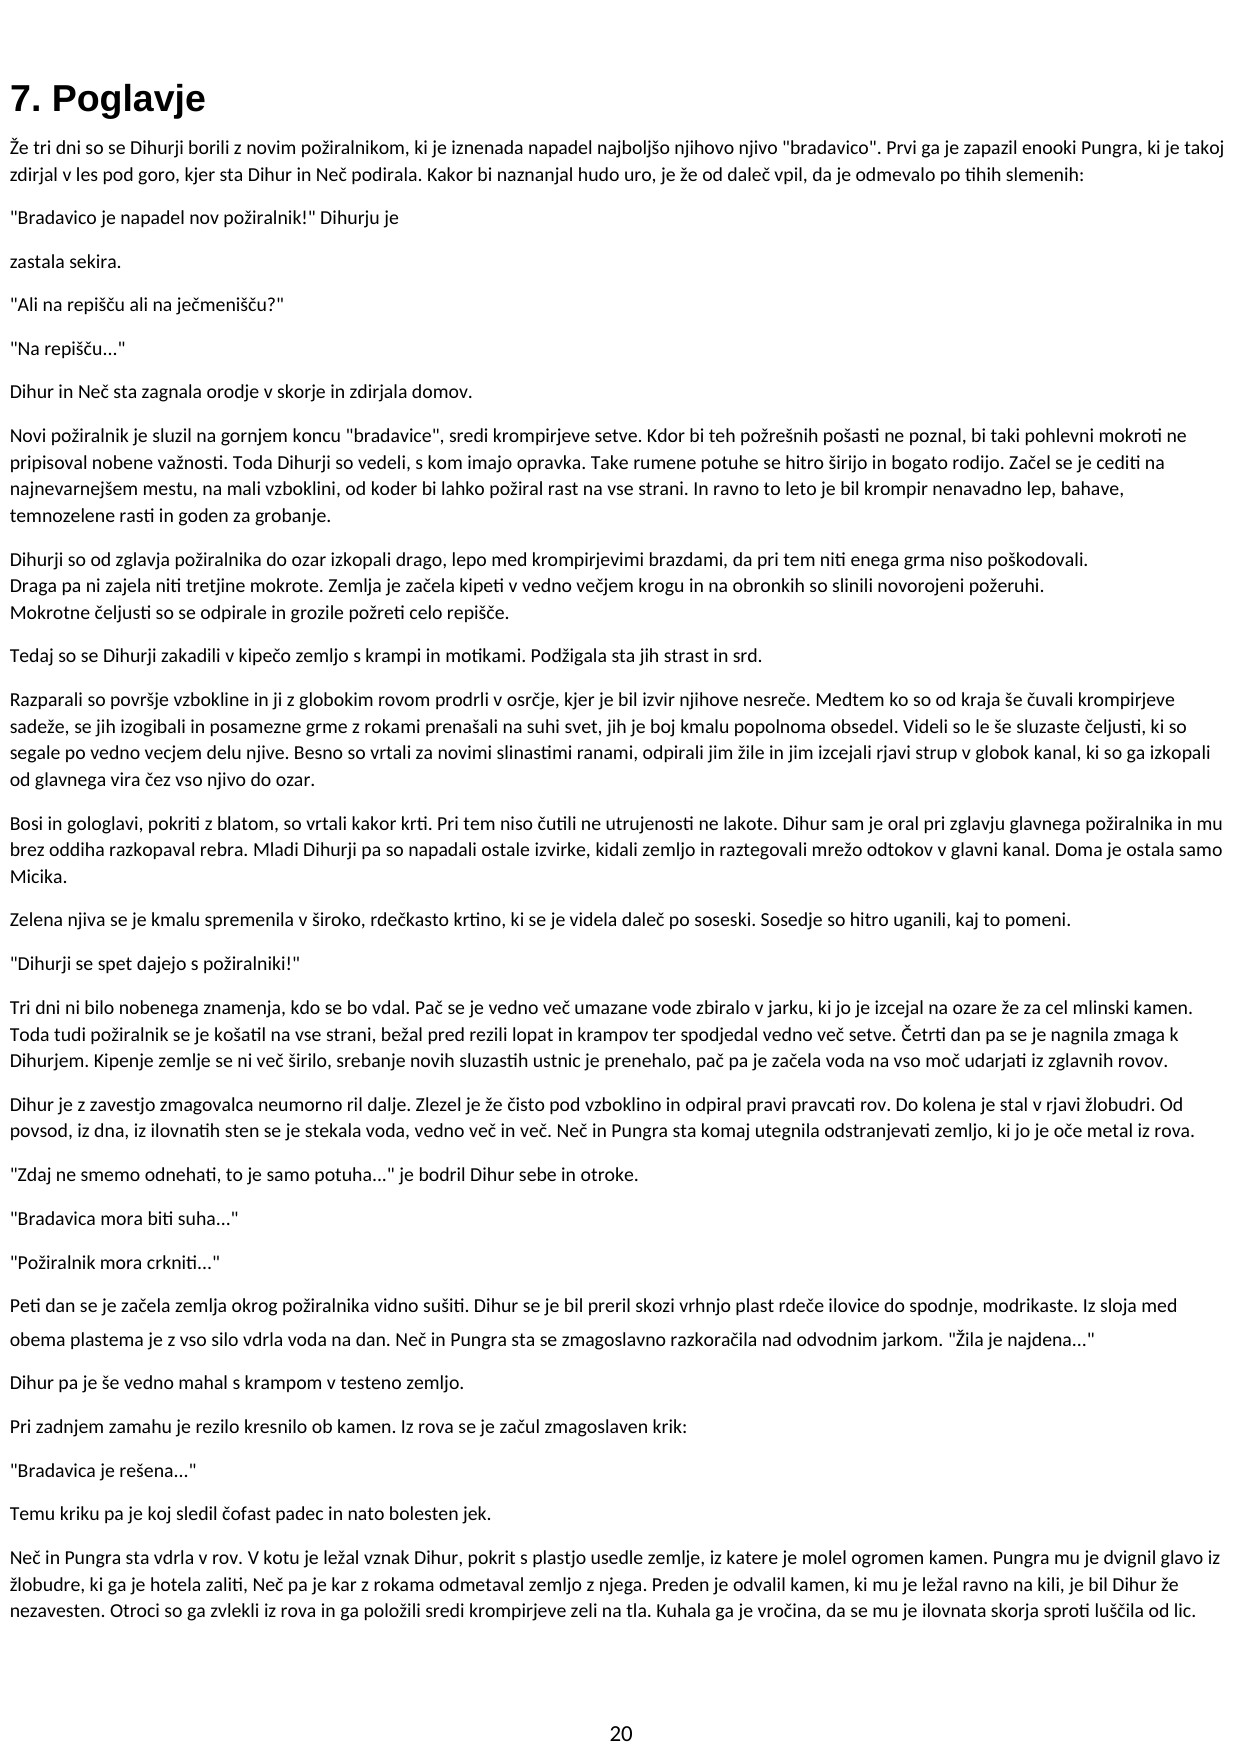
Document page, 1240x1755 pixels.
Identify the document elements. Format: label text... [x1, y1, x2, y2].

text Mokrotne čeljusti so se odpirale in grozile požreti celo repišče. [9, 600, 1230, 624]
text "Na repišču..." [9, 336, 1230, 360]
subtitle 7. Poglavje [10, 77, 1232, 120]
text Novi požiralnik je sluzil na gornjem koncu "bradavice", sredi krompirjeve setve. Kdor bi teh požrešnih pošasti ne poznal, bi taki pohlevni mokroti ne pripisoval nobene važnosti. Toda Dihurji so vedeli, s kom imajo opravka. Take rumene potuhe se hitro širijo in bogato rodijo. Začel se je cediti na najnevarnejšem mestu, na mali vzboklini, od koder bi lahko požiral rast na vse strani. In ravno to leto je bil krompir nenavadno lep, bahave, temnozelene rasti in goden za grobanje. [9, 423, 1230, 527]
text Pri zadnjem zamahu je rezilo kresnilo ob kamen. Iz rova se je začul zmagoslaven krik: [9, 1414, 1230, 1438]
text "Bradavica je rešena..." [9, 1458, 1230, 1482]
text Draga pa ni zajela niti tretjine mokrote. Zemlja je začela kipeti v vedno večjem krogu in na obronkih so slinili novorojeni požeruhi. [9, 573, 1230, 597]
text "Bradavico je napadel nov požiralnik!" Dihurju je zastala sekira. [9, 206, 407, 273]
text Dihur je z zavestjo zmagovalca neumorno ril dalje. Zlezel je že čisto pod vzboklino in odpiral pravi pravcati rov. Do kolena je stal v rjavi žlobudri. Od povsod, iz dna, iz ilovnatih sten se je stekala voda, vedno več in več. Neč in Pungra sta komaj utegnila odstranjevati zemljo, ki jo je oče metal iz rova. [9, 1092, 1230, 1143]
text "Požiralnik mora crkniti..." [9, 1250, 1230, 1274]
text Bosi in gologlavi, pokriti z blatom, so vrtali kakor krti. Pri tem niso čutili ne utrujenosti ne lakote. Dihur sam je oral pri zglavju glavnega požiralnika in mu brez oddiha razkopaval rebra. Mladi Dihurji pa so napadali ostale izvirke, kidali zemljo in raztegovali mrežo odtokov v glavni kanal. Doma je ostala samo Micika. [9, 811, 1230, 888]
text Peti dan se je začela zemlja okrog požiralnika vidno sušiti. Dihur se je bil preril skozi vrhnjo plast rdeče ilovice do spodnje, modrikaste. Iz sloja med obema plastema je z vso silo vdrla voda na dan. Neč in Pungra sta se zmagoslavno razkoračila nad odvodnim jarkom. "Žila je najdena..." [9, 1293, 1215, 1351]
text Tri dni ni bilo nobenega znamenja, kdo se bo vdal. Pač se je vedno več umazane vode zbiralo v jarku, ki jo je izcejal na ozare že za cel mlinski kamen. Toda tudi požiralnik se je košatil na vse strani, bežal pred rezili lopat in krampov ter spodjedal vedno več setve. Četrti dan pa se je nagnila zmaga k Dihurjem. Kipenje zemlje se ni več širilo, srebanje novih sluzastih ustnic je prenehalo, pač pa je začela voda na vso moč udarjati iz zglavnih rovov. [9, 995, 1230, 1072]
text "Ali na repišču ali na ječmenišču?" [9, 292, 1230, 316]
text "Bradavica mora biti suha..." [9, 1206, 1230, 1230]
text Temu kriku pa je koj sledil čofast padec in nato bolesten jek. [9, 1501, 1230, 1526]
text Neč in Pungra sta vdrla v rov. V kotu je ležal vznak Dihur, pokrit s plastjo usedle zemlje, iz katere je molel ogromen kamen. Pungra mu je dvignil glavo iz žlobudre, ki ga je hotela zaliti, Neč pa je kar z rokama odmetaval zemljo z njega. Preden je odvalil kamen, ki mu je ležal ravno na kili, je bil Dihur že nezavesten. Otroci so ga zvlekli iz rova in ga položili sredi krompirjeve zeli na tla. Kuhala ga je vročina, da se mu je ilovnata skorja sproti luščila od lic. [9, 1545, 1230, 1622]
text "Dihurji se spet dajejo s požiralniki!" [9, 951, 1230, 976]
text Tedaj so se Dihurji zakadili v kipečo zemljo s krampi in motikami. Podžigala sta jih strast in srd. [9, 643, 1230, 668]
text "Zdaj ne smemo odnehati, to je samo potuha..." je bodril Dihur sebe in otroke. [9, 1162, 1230, 1186]
text Dihur in Neč sta zagnala orodje v skorje in zdirjala domov. [9, 379, 1230, 404]
text Že tri dni so se Dihurji borili z novim požiralnikom, ki je iznenada napadel najboljšo njihovo njivo "bradavico". Prvi ga je zapazil enooki Pungra, ki je takoj zdirjal v les pod goro, kjer sta Dihur in Neč podirala. Kakor bi naznanjal hudo uro, je že od daleč vpil, da je odmevalo po tihih slemenih: [9, 135, 1230, 186]
text Razparali so površje vzbokline in ji z globokim rovom prodrli v osrčje, kjer je bil izvir njihove nesreče. Medtem ko so od kraja še čuvali krompirjeve sadeže, se jih izogibali in posamezne grme z rokami prenašali na suhi svet, jih je boj kmalu popolnoma obsedel. Videli so le še sluzaste čeljusti, ki so segale po vedno vecjem delu njive. Besno so vrtali za novimi slinastimi ranami, odpirali jim žile in jim izcejali rjavi strup v globok kanal, ki so ga izkopali od glavnega vira čez vso njivo do ozar. [9, 687, 1230, 791]
text Dihur pa je še vedno mahal s krampom v testeno zemljo. [9, 1370, 1230, 1394]
text Dihurji so od zglavja požiralnika do ozar izkopali drago, lepo med krompirjevimi brazdami, da pri tem niti enega grma niso poškodovali. [9, 547, 1230, 571]
text Zelena njiva se je kmalu spremenila v široko, rdečkasto krtino, ki se je videla daleč po soseski. Sosedje so hitro uganili, kaj to pomeni. [9, 908, 1230, 932]
